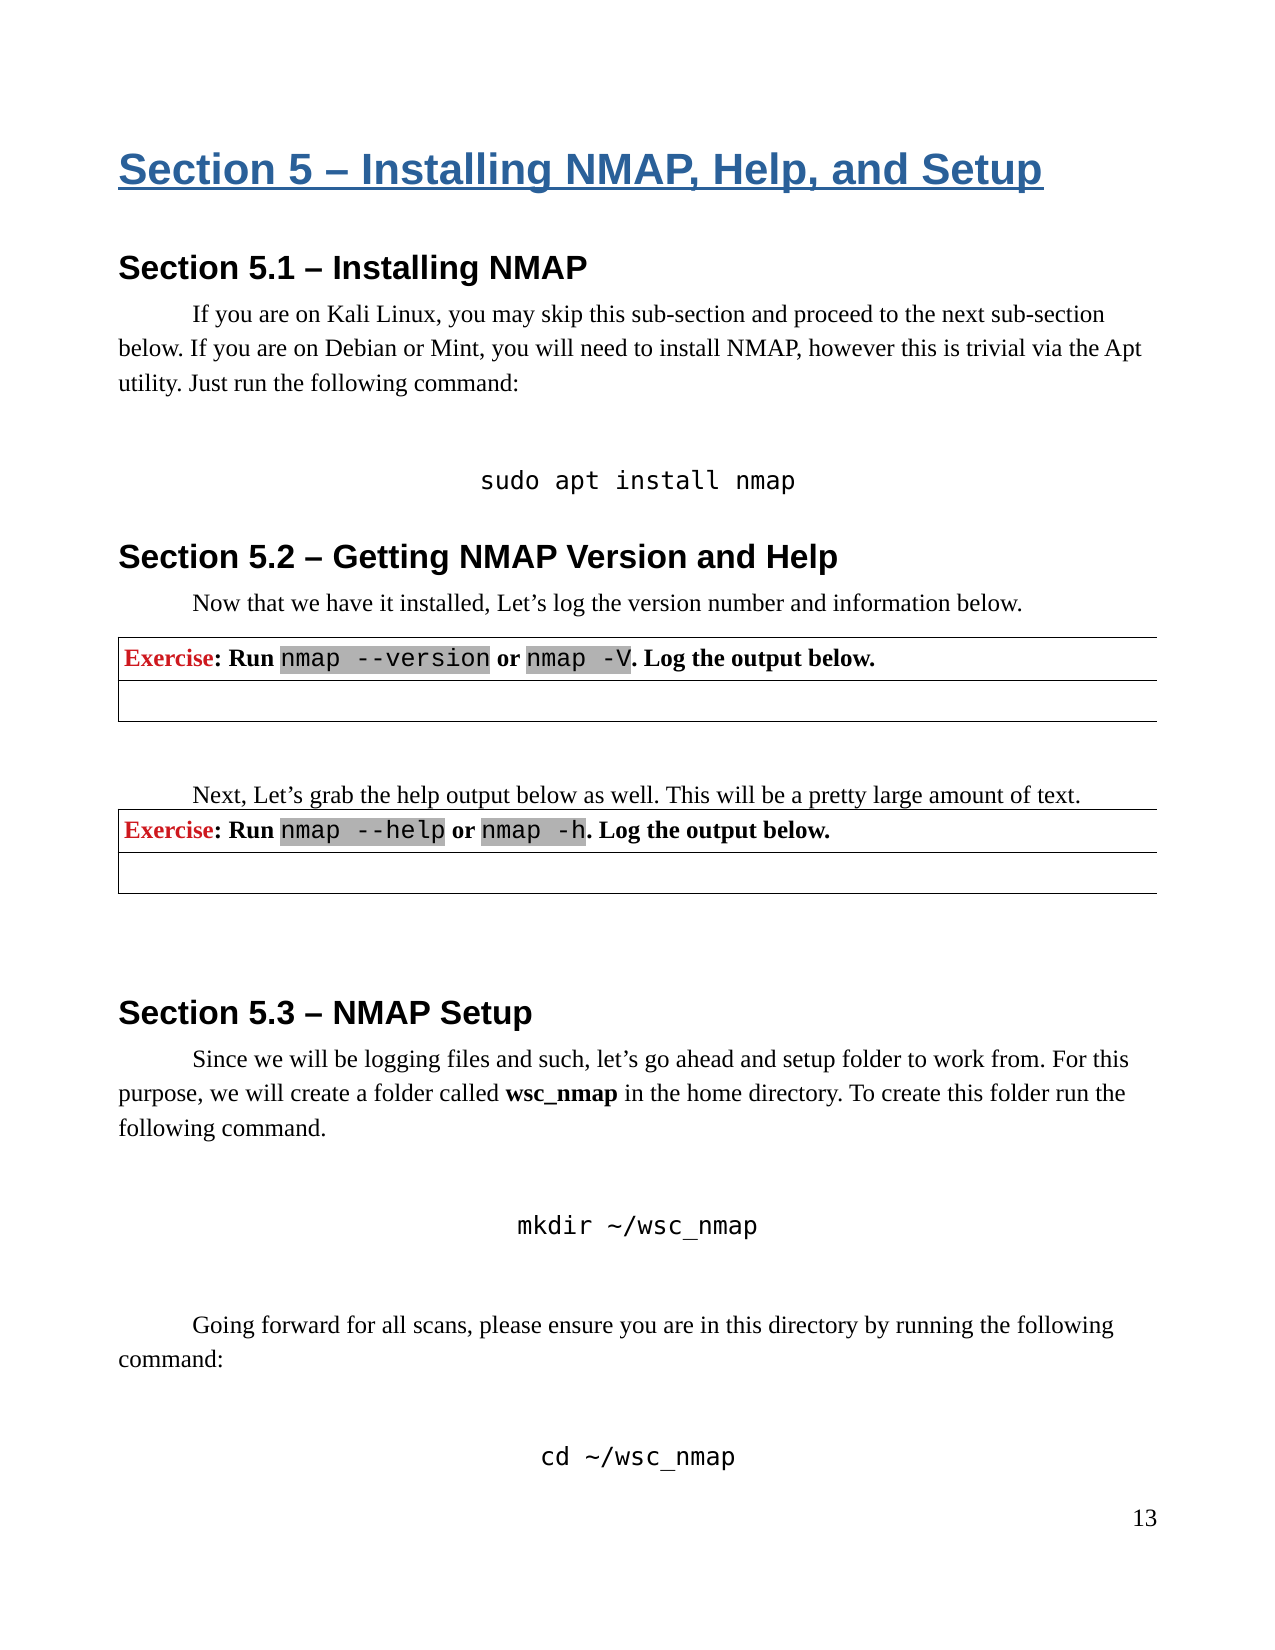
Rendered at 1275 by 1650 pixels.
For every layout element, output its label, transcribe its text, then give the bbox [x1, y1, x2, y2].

table_cell [119, 681, 1157, 721]
subtitle Section 5.2 – Getting NMAP Version and Help [118, 536, 1157, 575]
text If you are on Kali Linux, you may skip this sub-section and proceed to the next sub-section below. If you are on Debian or Mint, you will need to install NMAP, however this is trivial via the Apt utility. Just run the following command: [118, 299, 1157, 397]
subtitle Section 5.1 – Installing NMAP [118, 248, 1157, 286]
table_header Exercise: Run nmap --version or nmap -V. Log the output below. [119, 638, 1157, 680]
subtitle Section 5 – Installing NMAP, Help, and Setup [118, 144, 1157, 194]
table_cell [119, 853, 1157, 893]
subtitle Section 5.3 – NMAP Setup [118, 993, 1157, 1031]
text cd ~/wsc_nmap [118, 1442, 1157, 1471]
text Now that we have it installed, Let’s log the version number and information below. [118, 588, 1157, 616]
text Since we will be logging files and such, let’s go ahead and setup folder to work from. For this purpose, we will create a folder called wsc_nmap in the home directory. To create this folder run the following command. [118, 1044, 1157, 1142]
text sudo apt install nmap [118, 466, 1157, 495]
table_header Exercise: Run nmap --help or nmap -h. Log the output below. [119, 810, 1157, 852]
text mkdir ~/wsc_nmap [118, 1211, 1157, 1240]
text Next, Let’s grab the help output below as well. This will be a pretty large amount of text. [118, 780, 1157, 808]
text Going forward for all scans, please ensure you are in this directory by running the following command: [118, 1310, 1157, 1373]
